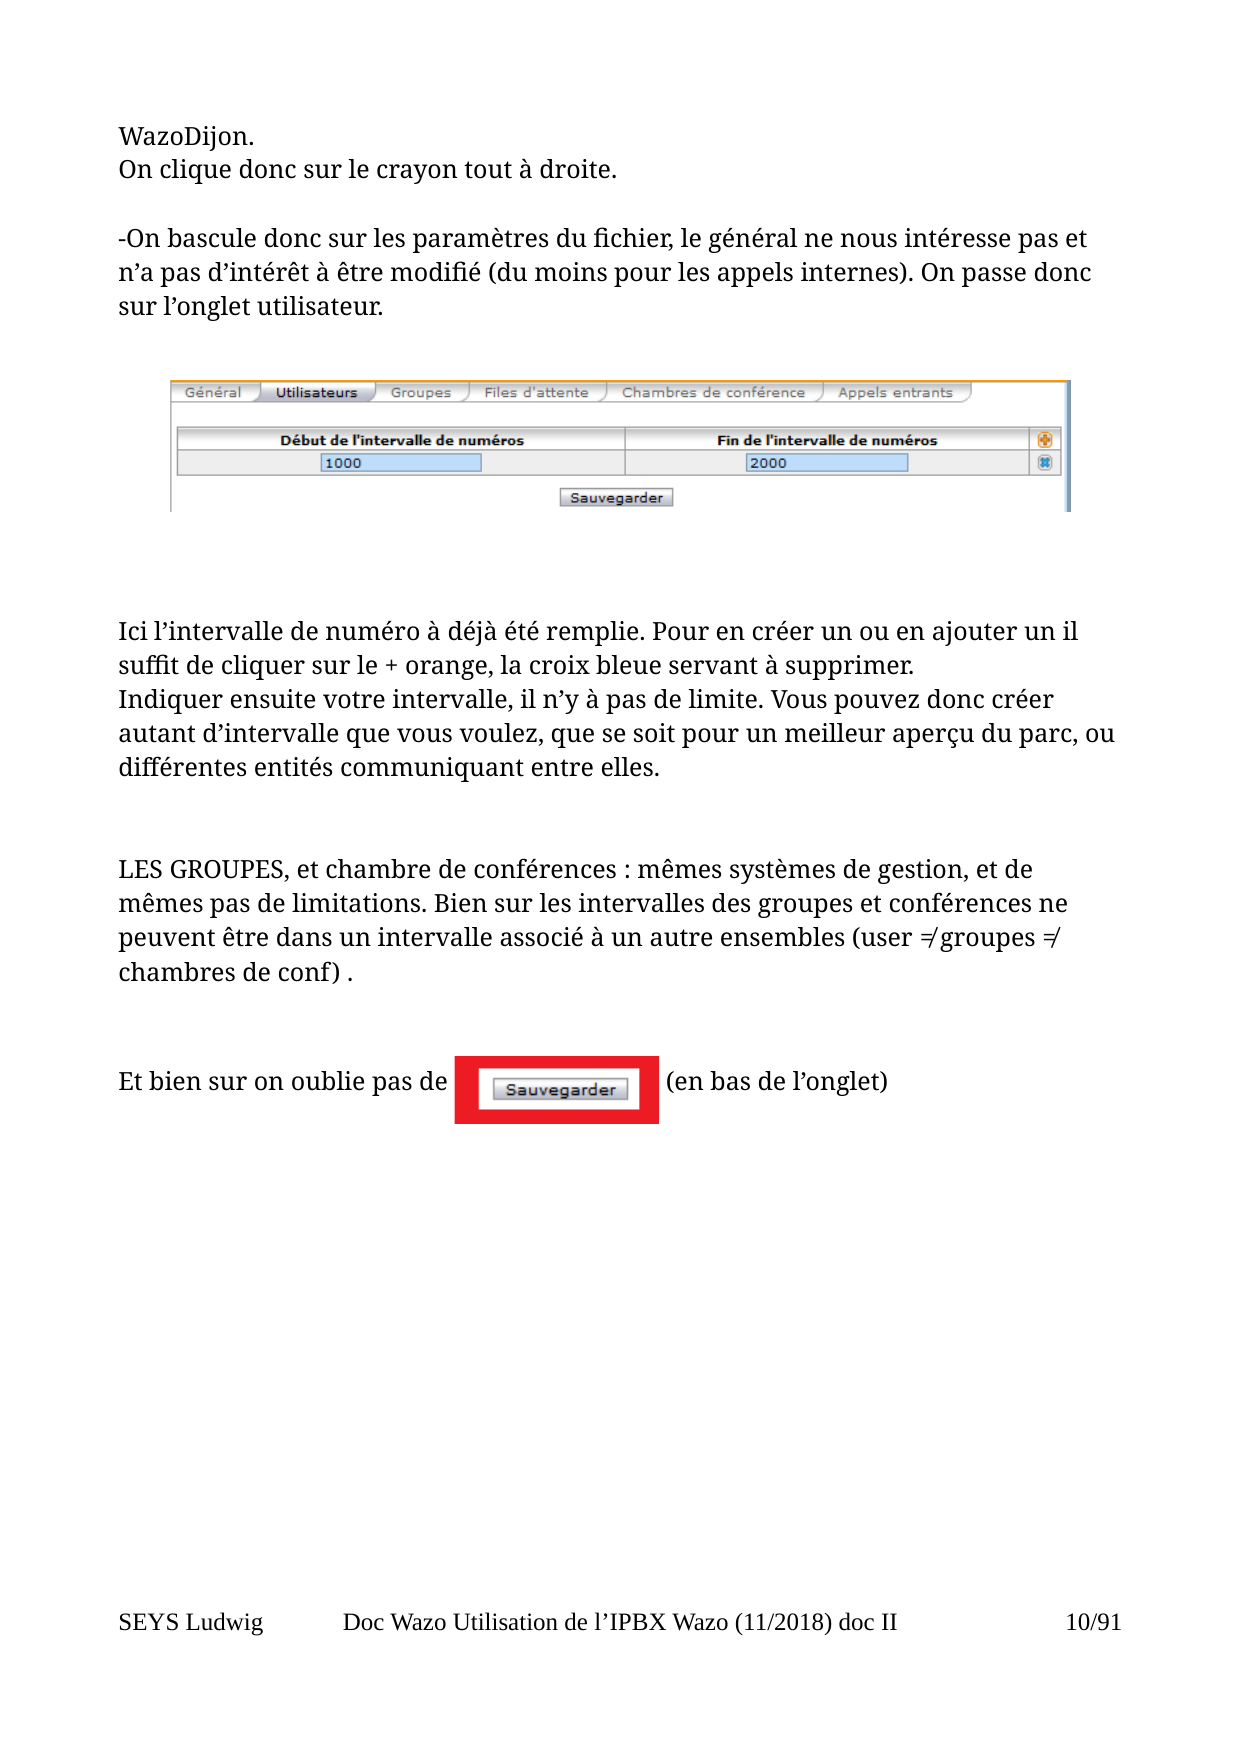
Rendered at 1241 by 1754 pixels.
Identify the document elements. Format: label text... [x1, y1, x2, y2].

text -On bascule donc sur les paramètres du fichier, le général ne nous intéresse pas et n’a pas d’intérêt à être modifié (du moins pour les appels internes). On passe donc sur l’onglet utilisateur. [118, 220, 1122, 322]
picture [169, 380, 1071, 512]
picture [454, 1056, 660, 1124]
text Ici l’intervalle de numéro à déjà été remplie. Pour en créer un ou en ajouter un il suffit de cliquer sur le + orange, la croix bleue servant à supprimer. [118, 613, 1122, 682]
text LES GROUPES, et chambre de conférences : mêmes systèmes de gestion, et de mêmes pas de limitations. Bien sur les intervalles des groupes et conférences ne peuvent être dans un intervalle associé à un autre ensembles (user ≠ groupes ≠ chambres de conf) . [118, 852, 1122, 988]
text Indiquer ensuite votre intervalle, il n’y à pas de limite. Vous pouvez donc créer autant d’intervalle que vous voulez, que se soit pour un meilleur aperçu du parc, ou différentes entités communiquant entre elles. [118, 682, 1122, 784]
text WazoDijon. On clique donc sur le crayon tout à droite. [118, 118, 1122, 186]
text Et bien sur on oublie pas de [118, 1056, 454, 1123]
text (en bas de l’onglet) [660, 1056, 1122, 1123]
